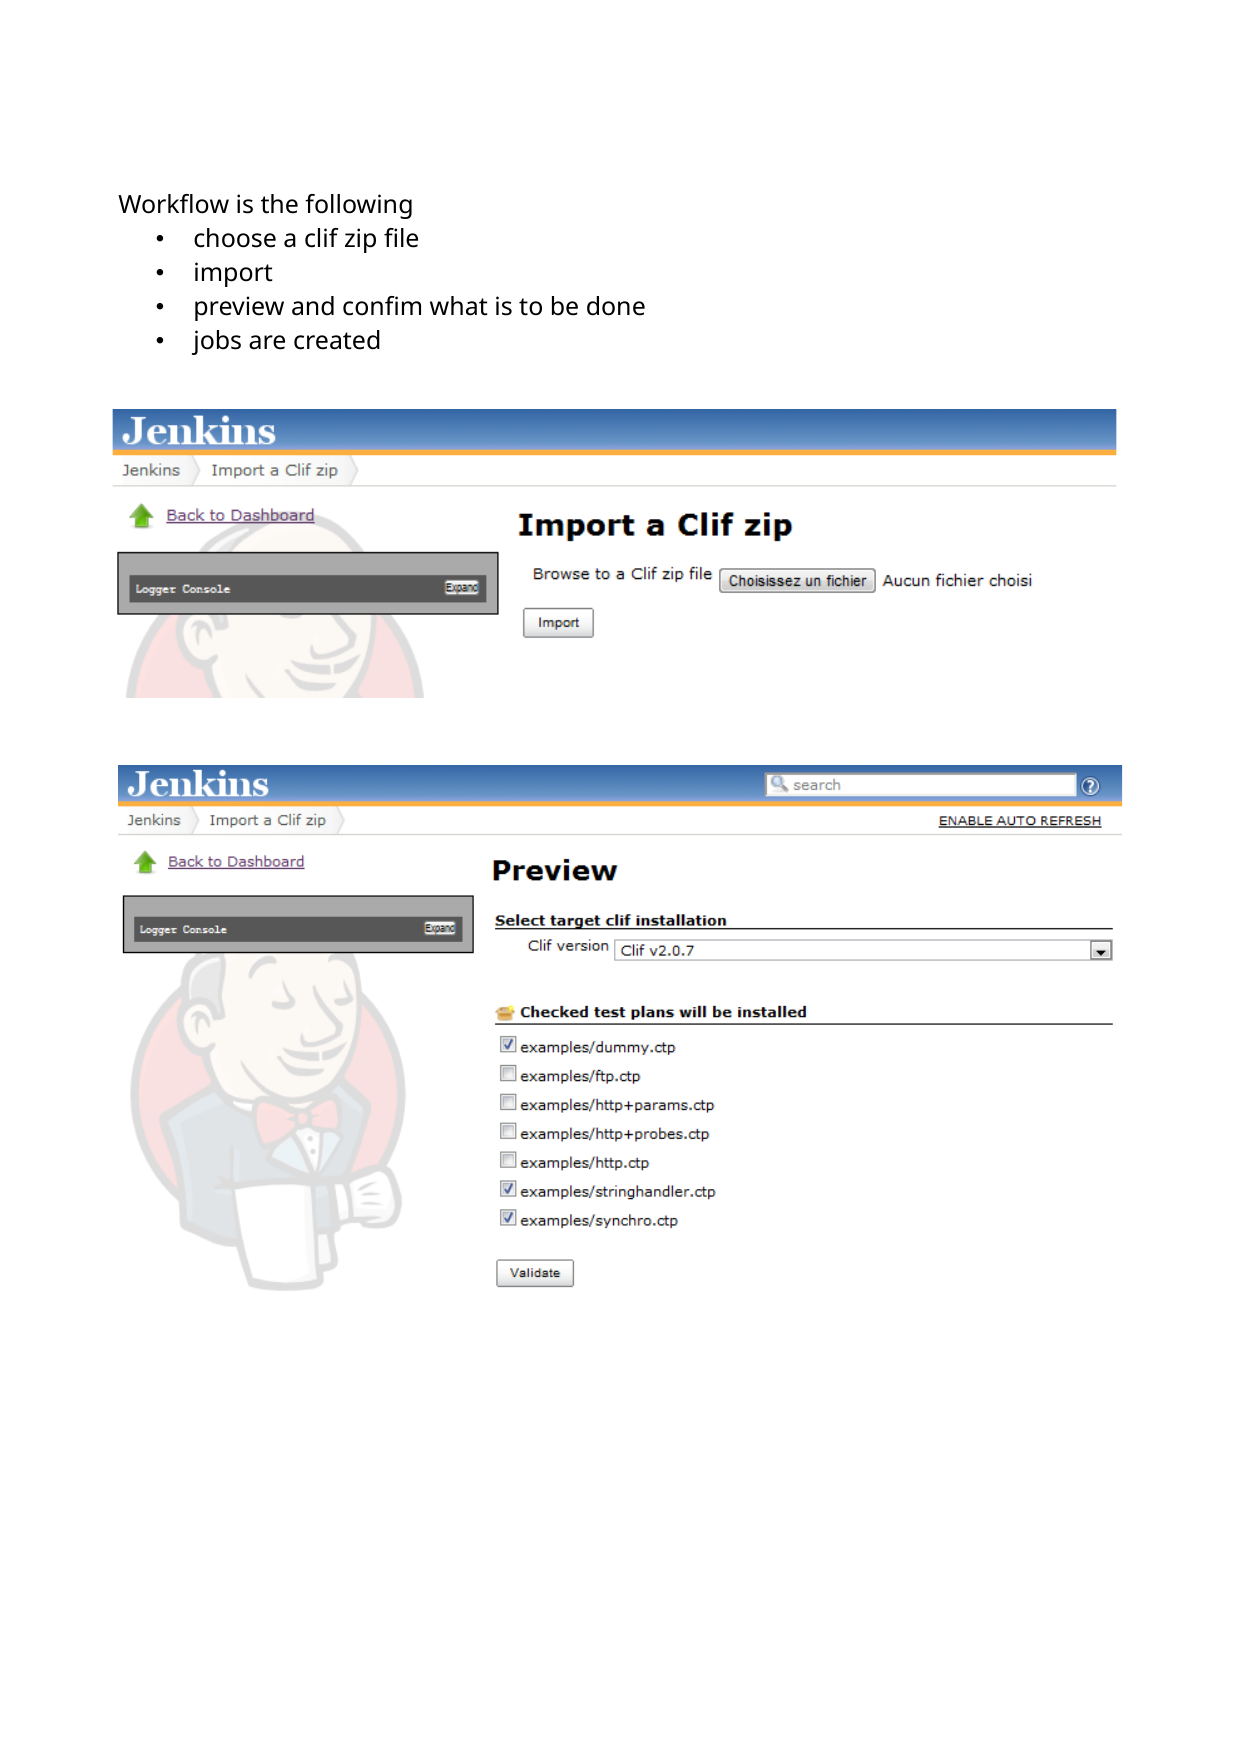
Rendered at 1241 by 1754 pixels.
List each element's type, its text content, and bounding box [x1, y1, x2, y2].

list jobs are created [156, 322, 1122, 357]
picture [112, 409, 1117, 698]
picture [118, 765, 1123, 1301]
list import [156, 254, 1122, 288]
list preview and confim what is to be done [156, 288, 1122, 322]
list choose a clif zip file [156, 220, 1122, 254]
text Workflow is the following [118, 186, 1122, 220]
